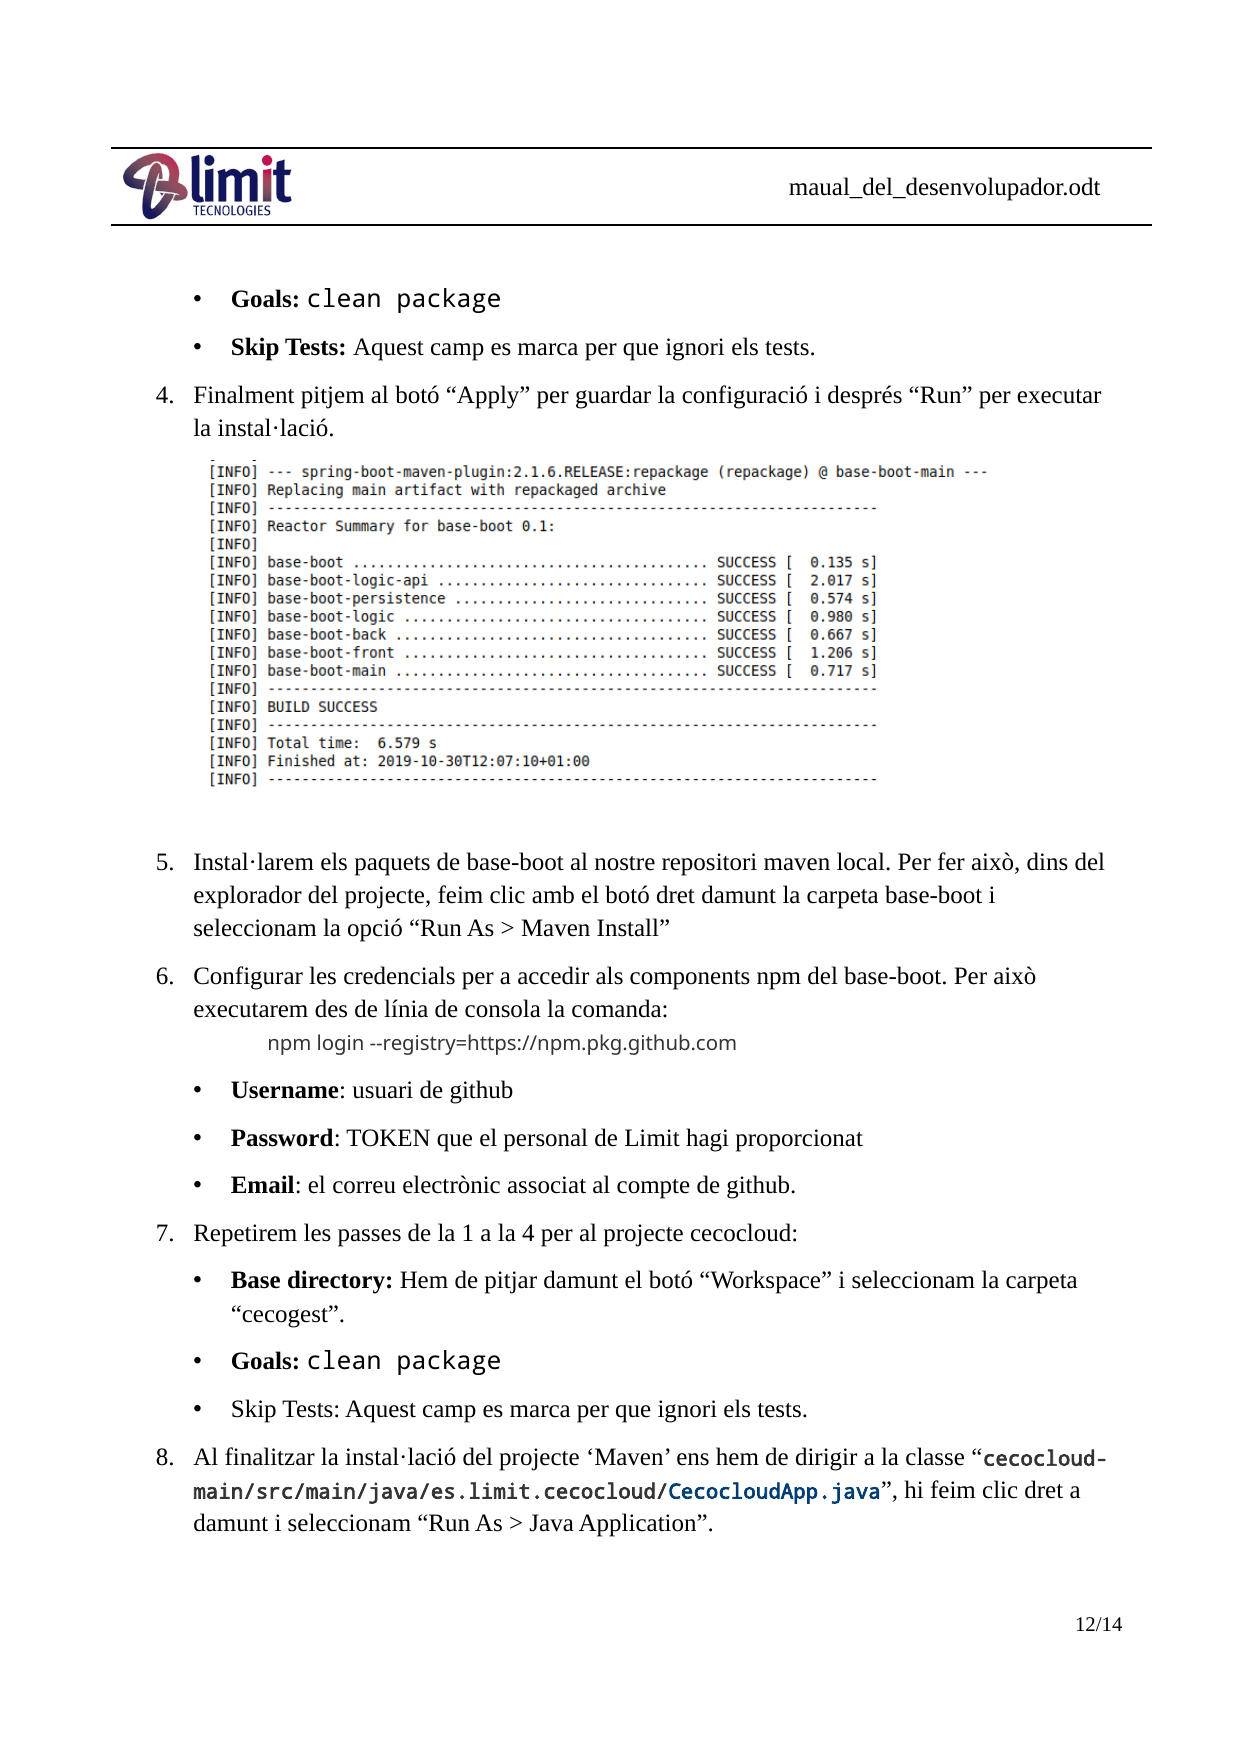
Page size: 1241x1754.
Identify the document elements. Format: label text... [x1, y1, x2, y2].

list Al finalitzar la instal·lació del projecte ‘Maven’ ens hem de dirigir a la classe “cecocloud-main/src/main/java/es.limit.cecocloud/CecocloudApp.java”, hi feim clic dret a damunt i seleccionam “Run As > Java Application”. [156, 1442, 1122, 1537]
picture [208, 460, 1033, 796]
list Repetirem les passes de la 1 a la 4 per al projecte cecocloud: [156, 1218, 1122, 1247]
list Username: usuari de github [193, 1075, 1122, 1104]
picture [118, 148, 297, 224]
list Skip Tests: Aquest camp es marca per que ignori els tests. [193, 332, 1122, 361]
list Goals: clean package [193, 1346, 1122, 1376]
list Base directory: Hem de pitjar damunt el botó “Workspace” i seleccionam la carpeta “cecogest”. [193, 1266, 1122, 1327]
list Password: TOKEN que el personal de Limit hagi proporcionat [193, 1123, 1122, 1152]
list Goals: clean package [193, 284, 1122, 313]
list Instal·larem els paquets de base-boot al nostre repositori maven local. Per fer això, dins del explorador del projecte, feim clic amb el botó dret damunt la carpeta base-boot i seleccionam la opció “Run As > Maven Install” [156, 847, 1122, 942]
list Configurar les credencials per a accedir als components npm del base-boot. Per això executarem des de línia de consola la comanda: npm login --registry=https://npm.pkg.github.com [156, 961, 1122, 1056]
list Finalment pitjem al botó “Apply” per guardar la configuració i després “Run” per executar la instal·lació. [156, 380, 1122, 442]
list Skip Tests: Aquest camp es marca per que ignori els tests. [193, 1394, 1122, 1423]
list Email: el correu electrònic associat al compte de github. [193, 1170, 1122, 1199]
